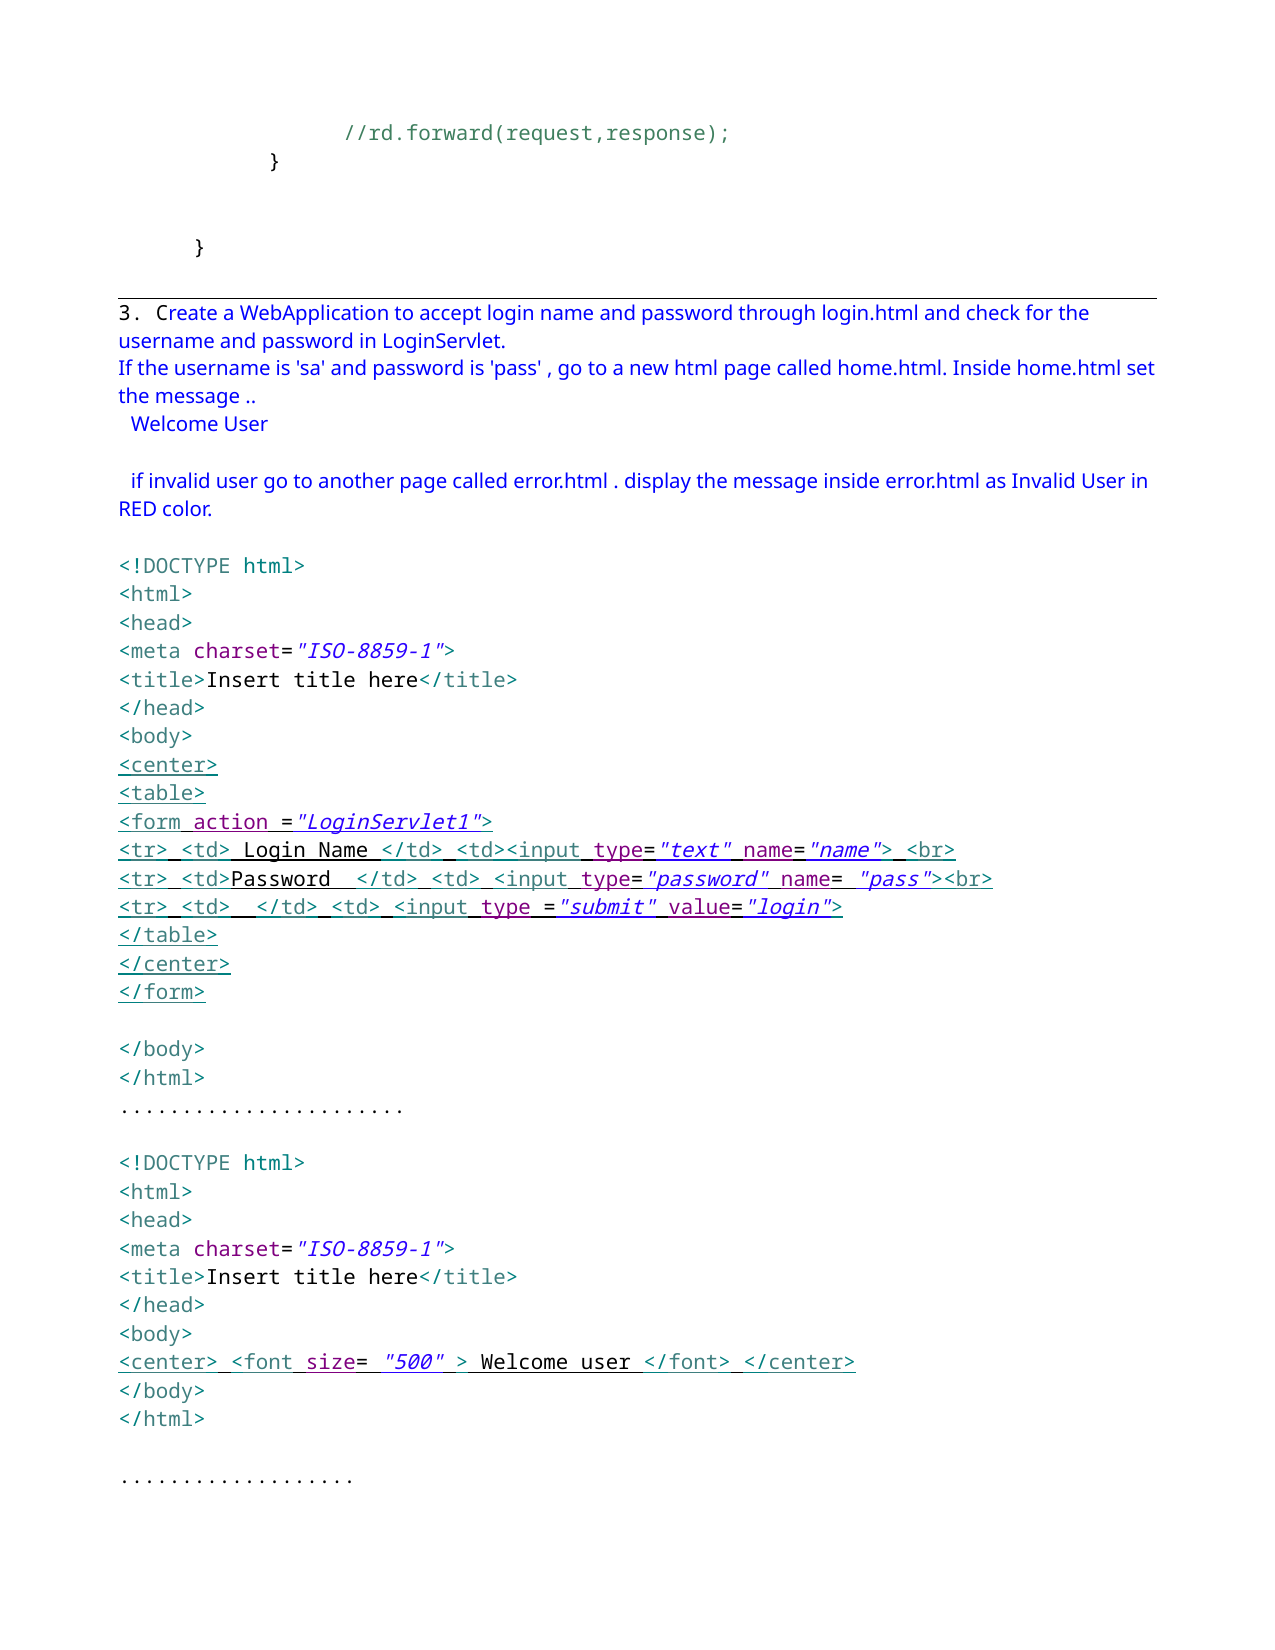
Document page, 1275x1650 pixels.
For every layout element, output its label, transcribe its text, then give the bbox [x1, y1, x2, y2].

text <html> [118, 579, 1157, 608]
text <!DOCTYPE html> [118, 551, 1157, 579]
text } [118, 147, 1157, 175]
text <tr> <td>Password </td> <td> <input type="password" name= "pass"><br> [118, 864, 1157, 892]
text <body> [118, 1319, 1157, 1347]
text <center> [118, 750, 1157, 778]
text <tr> <td> </td> <td> <input type ="submit" value="login"> [118, 892, 1157, 921]
text </table> [118, 921, 1157, 949]
text <table> [118, 778, 1157, 807]
text <title>Insert title here</title> [118, 665, 1157, 693]
text } [118, 232, 1157, 260]
text <tr> <td> Login Name </td> <td><input type="text" name="name"> <br> [118, 835, 1157, 864]
text <form action ="LoginServlet1"> [118, 807, 1157, 835]
text </html> [118, 1404, 1157, 1433]
text <meta charset="ISO-8859-1"> [118, 636, 1157, 665]
text </center> [118, 949, 1157, 977]
text <html> [118, 1177, 1157, 1205]
text <head> [118, 608, 1157, 636]
text <!DOCTYPE html> [118, 1148, 1157, 1177]
text <head> [118, 1205, 1157, 1234]
text <center> <font size= "500" > Welcome user </font> </center> [118, 1347, 1157, 1376]
text <meta charset="ISO-8859-1"> [118, 1234, 1157, 1262]
text //rd.forward(request,response); [118, 118, 1157, 147]
text ....................... [118, 1091, 1157, 1120]
text <title>Insert title here</title> [118, 1262, 1157, 1291]
text </form> [118, 977, 1157, 1006]
text </head> [118, 1291, 1157, 1319]
text 3. Create a WebApplication to accept login name and password through login.html and check for the username and password in LoginServlet. If the username is 'sa' and password is 'pass' , go to a new html page called home.html. Inside home.html set the message .. Welcome User if invalid user go to another page called error.html . display the message inside error.html as Invalid User in RED color. [118, 299, 1157, 551]
text <body> [118, 722, 1157, 750]
text </body> [118, 1376, 1157, 1404]
text </body> [118, 1034, 1157, 1063]
text </head> [118, 693, 1157, 722]
text </html> [118, 1063, 1157, 1091]
text ................... [118, 1462, 1157, 1490]
